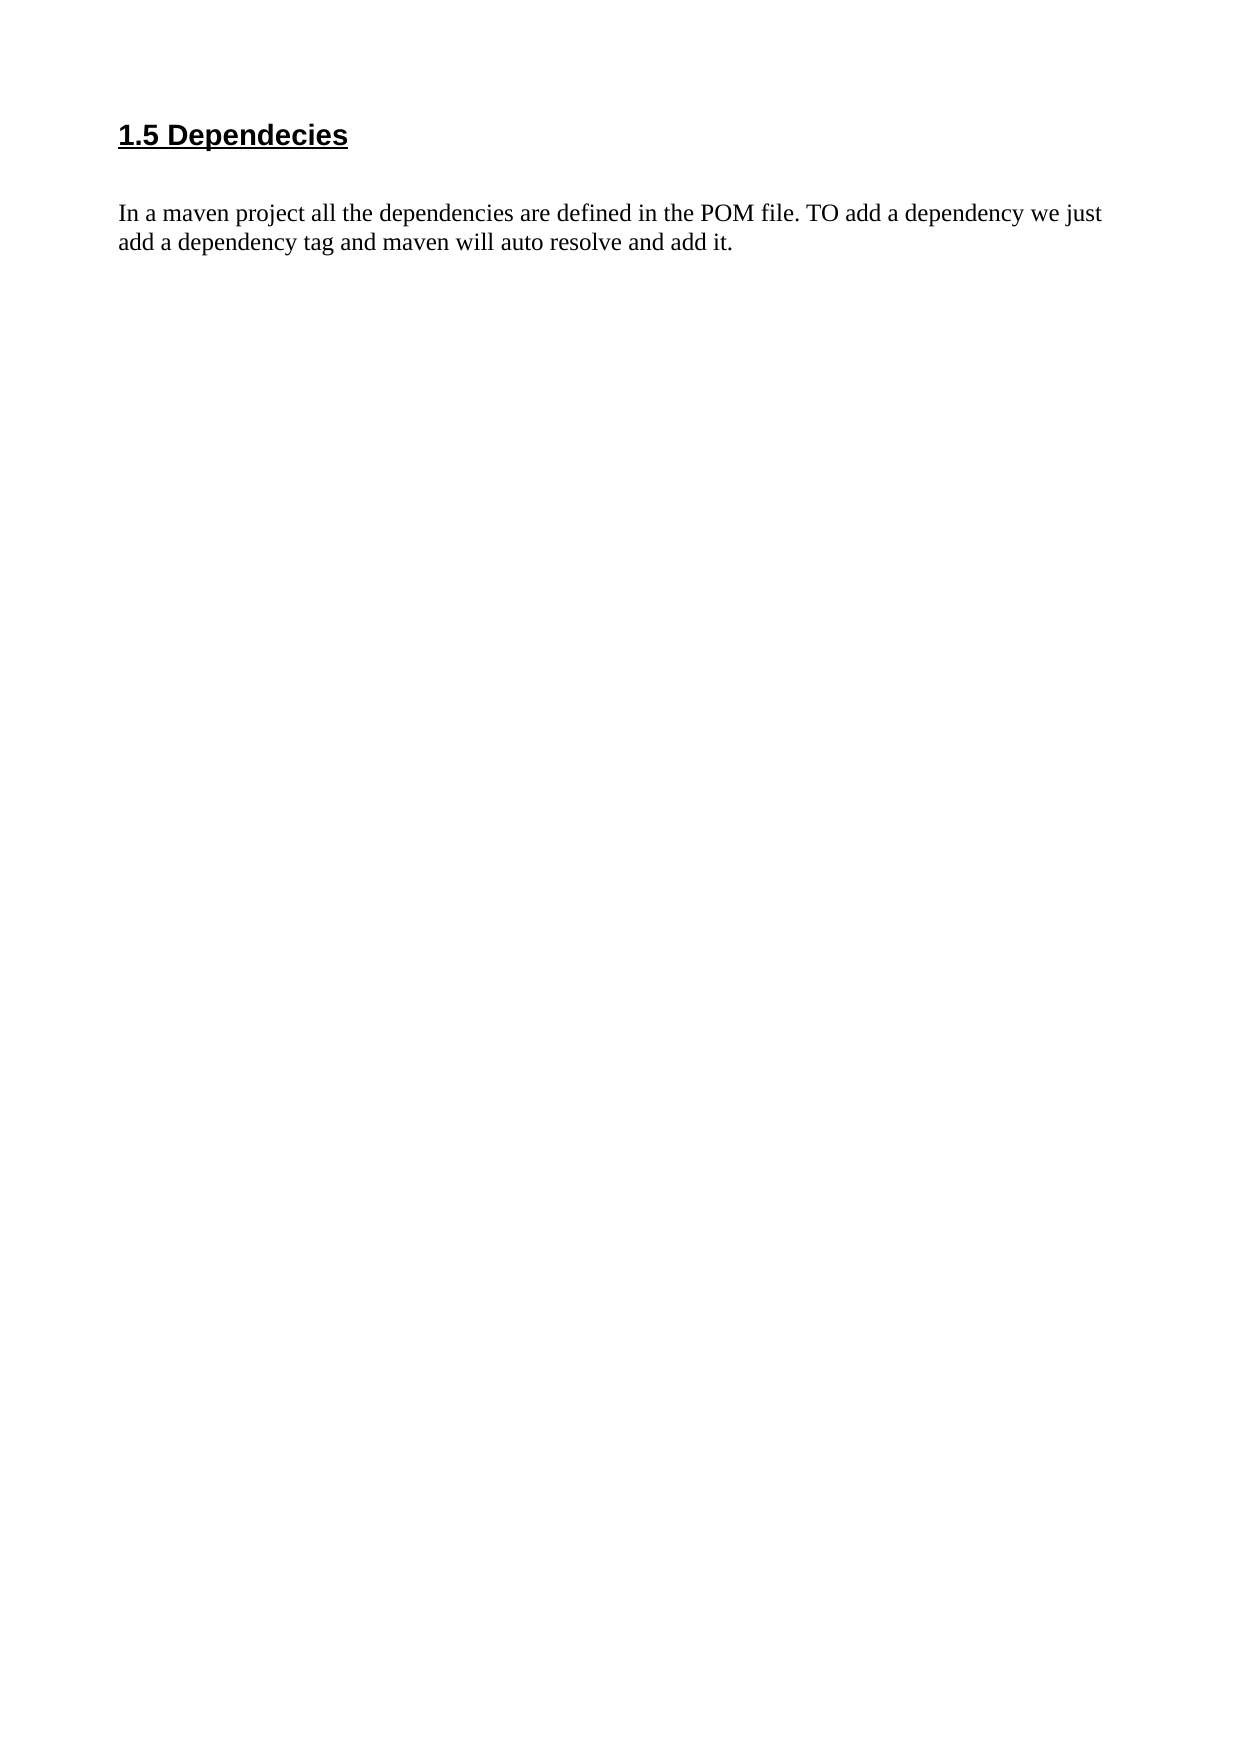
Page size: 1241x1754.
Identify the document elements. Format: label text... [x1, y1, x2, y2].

text In a maven project all the dependencies are defined in the POM file. TO add a dependency we just add a dependency tag and maven will auto resolve and add it. [118, 198, 1122, 255]
subtitle 1.5 Dependecies [118, 118, 1122, 152]
